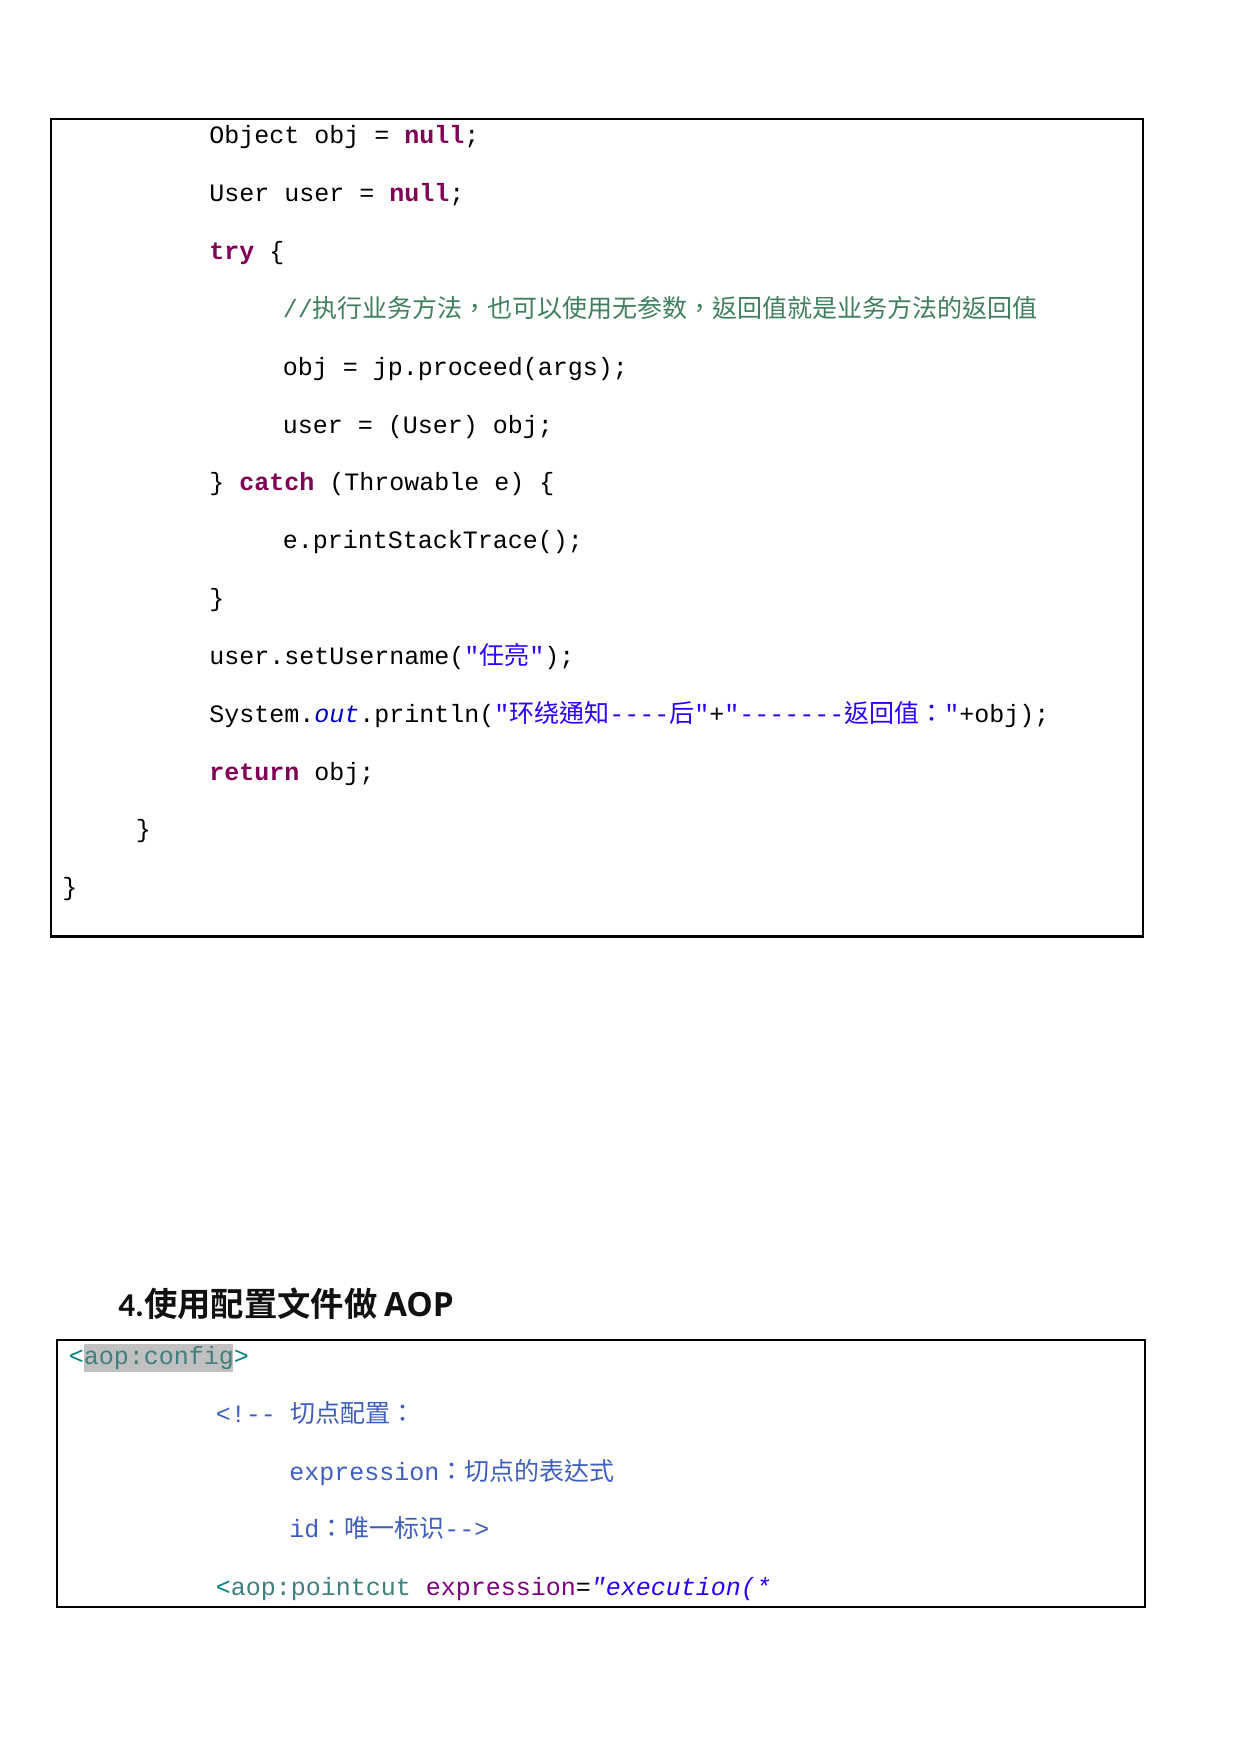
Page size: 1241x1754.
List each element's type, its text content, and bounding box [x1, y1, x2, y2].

table_header <aop:config> <!-- 切点配置： expression：切点的表达式 id：唯一标识--> <aop:pointcut expression="execution(* [58, 1341, 1144, 1606]
subtitle 4.使用配置文件做AOP [118, 1278, 1122, 1326]
table_header Object obj = null; User user = null; try { //执行业务方法，也可以使用无参数，返回值就是业务方法的返回值 obj = jp.proceed(args); user = (User) obj; } catch (Throwable e) { e.printStackTrace(); } user.setUsername("任亮"); System.out.println("环绕通知----后"+"-------返回值："+obj); return obj; } } [52, 120, 1142, 935]
